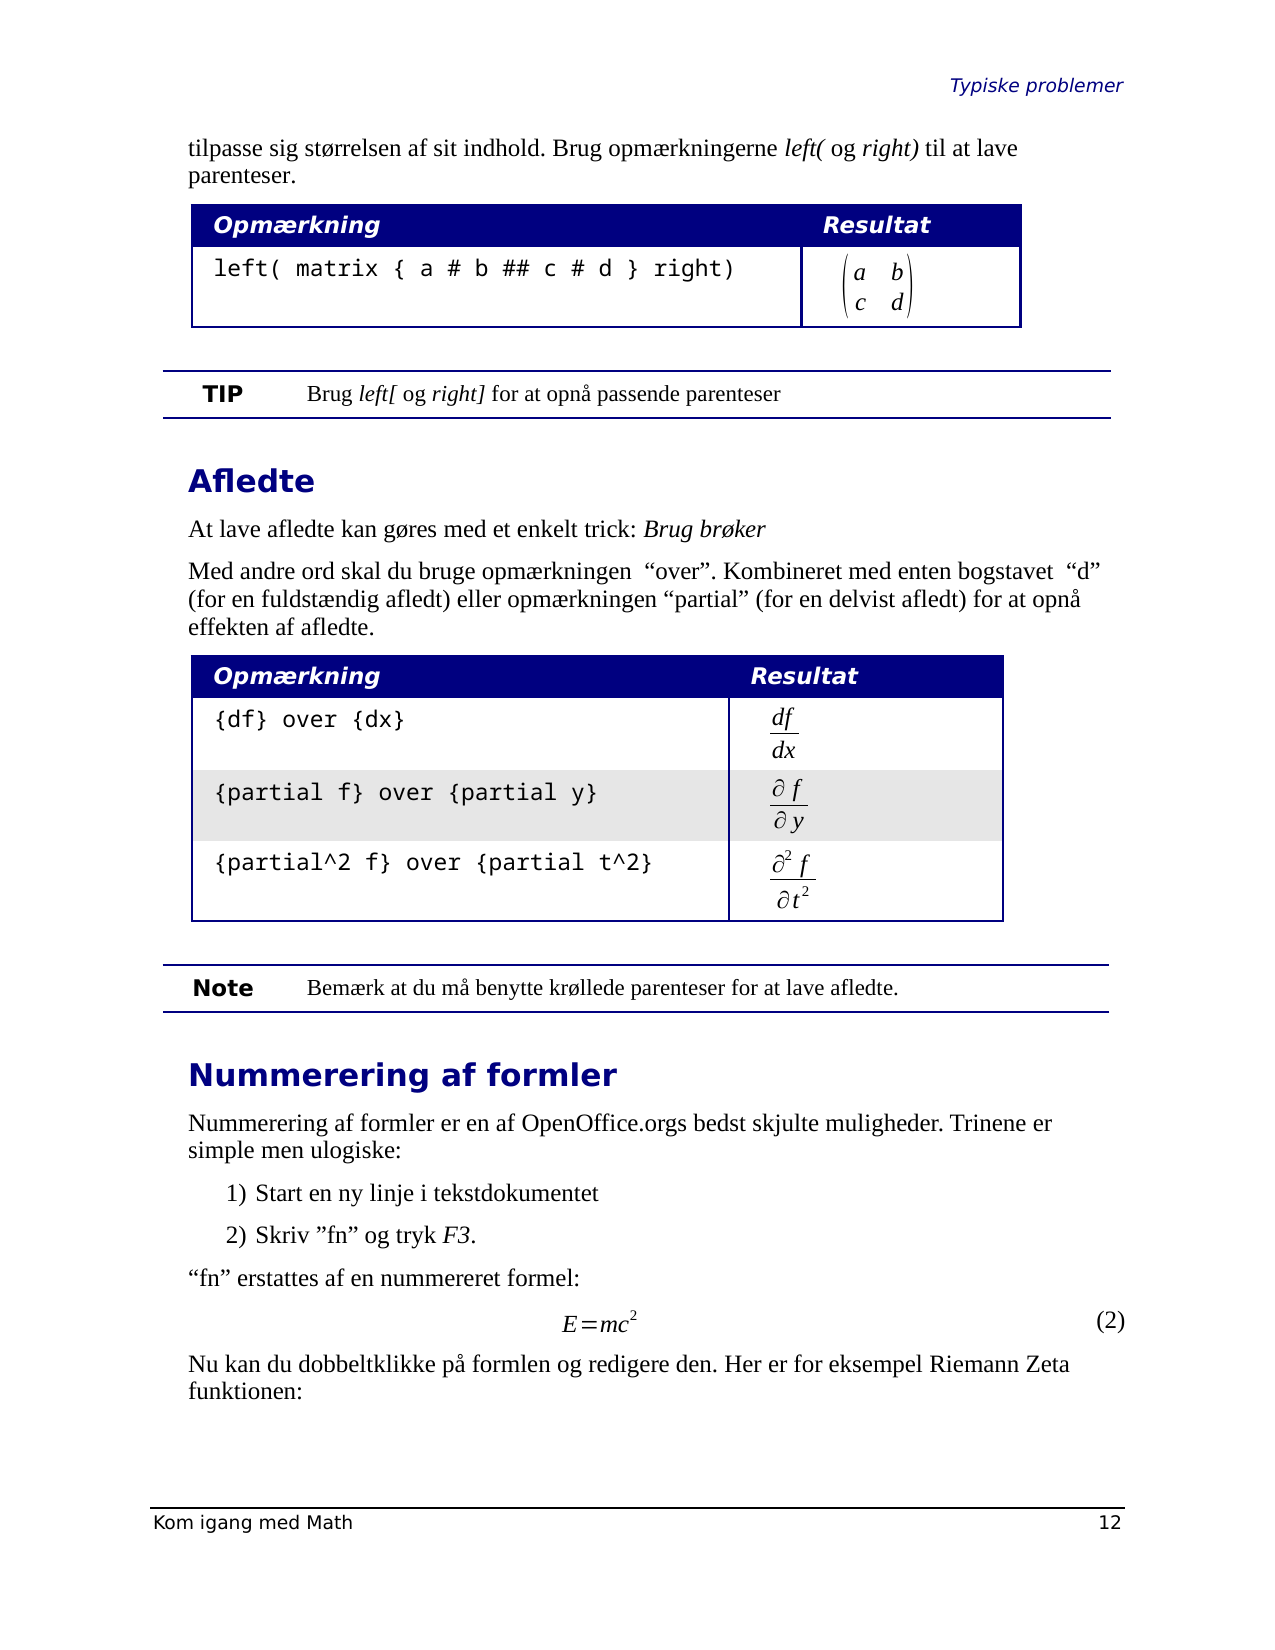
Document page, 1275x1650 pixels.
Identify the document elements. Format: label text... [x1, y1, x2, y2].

list Start en ny linje i tekstdokumentet [226, 1179, 1125, 1207]
table_header (2) [1017, 1307, 1125, 1338]
subtitle Afledte [188, 464, 1125, 500]
table_cell [730, 841, 1002, 920]
table_cell [730, 770, 1002, 841]
table_cell {df} over {dx} [193, 698, 728, 770]
text Nummerering af formler er en af OpenOffice.orgs bedst skjulte muligheder. Trinene er simple men ulogiske: [188, 1109, 1125, 1164]
table_cell {partial^2 f} over {partial t^2} [193, 841, 728, 920]
table_header Resultat [730, 657, 1002, 696]
table_cell {partial f} over {partial y} [193, 770, 728, 841]
table_cell [803, 247, 1019, 326]
text tilpasse sig størrelsen af sit indhold. Brug opmærkningerne left( og right) til at lave parenteser. [188, 134, 1125, 189]
subtitle Nummerering af formler [188, 1058, 1125, 1094]
table_header Resultat [803, 206, 1019, 244]
table_header [150, 1307, 1017, 1338]
text Med andre ord skal du bruge opmærkningen “over”. Kombineret med enten bogstavet “d” (for en fuldstændig afledt) eller opmærkningen “partial” (for en delvist afledt) for at opnå effekten af afledte. [188, 557, 1125, 640]
table_header Bemærk at du må benytte krøllede parenteser for at lave afledte. [283, 966, 1109, 1011]
text “fn” erstattes af en nummereret formel: [188, 1264, 1125, 1292]
table_header Opmærkning [193, 206, 800, 244]
table_header TIP [163, 372, 283, 417]
table_header Brug left[ og right] for at opnå passende parenteser [283, 372, 1111, 417]
table_header Note [163, 966, 283, 1011]
table_cell [730, 698, 1002, 770]
table_header Opmærkning [193, 657, 728, 696]
text Nu kan du dobbeltklikke på formlen og redigere den. Her er for eksempel Riemann Zeta funktionen: [188, 1350, 1125, 1405]
table_cell left( matrix { a # b ## c # d } right) [193, 247, 800, 326]
text At lave afledte kan gøres med et enkelt trick: Brug brøker [188, 515, 1125, 542]
list Skriv ”fn” og tryk F3. [226, 1222, 1125, 1249]
